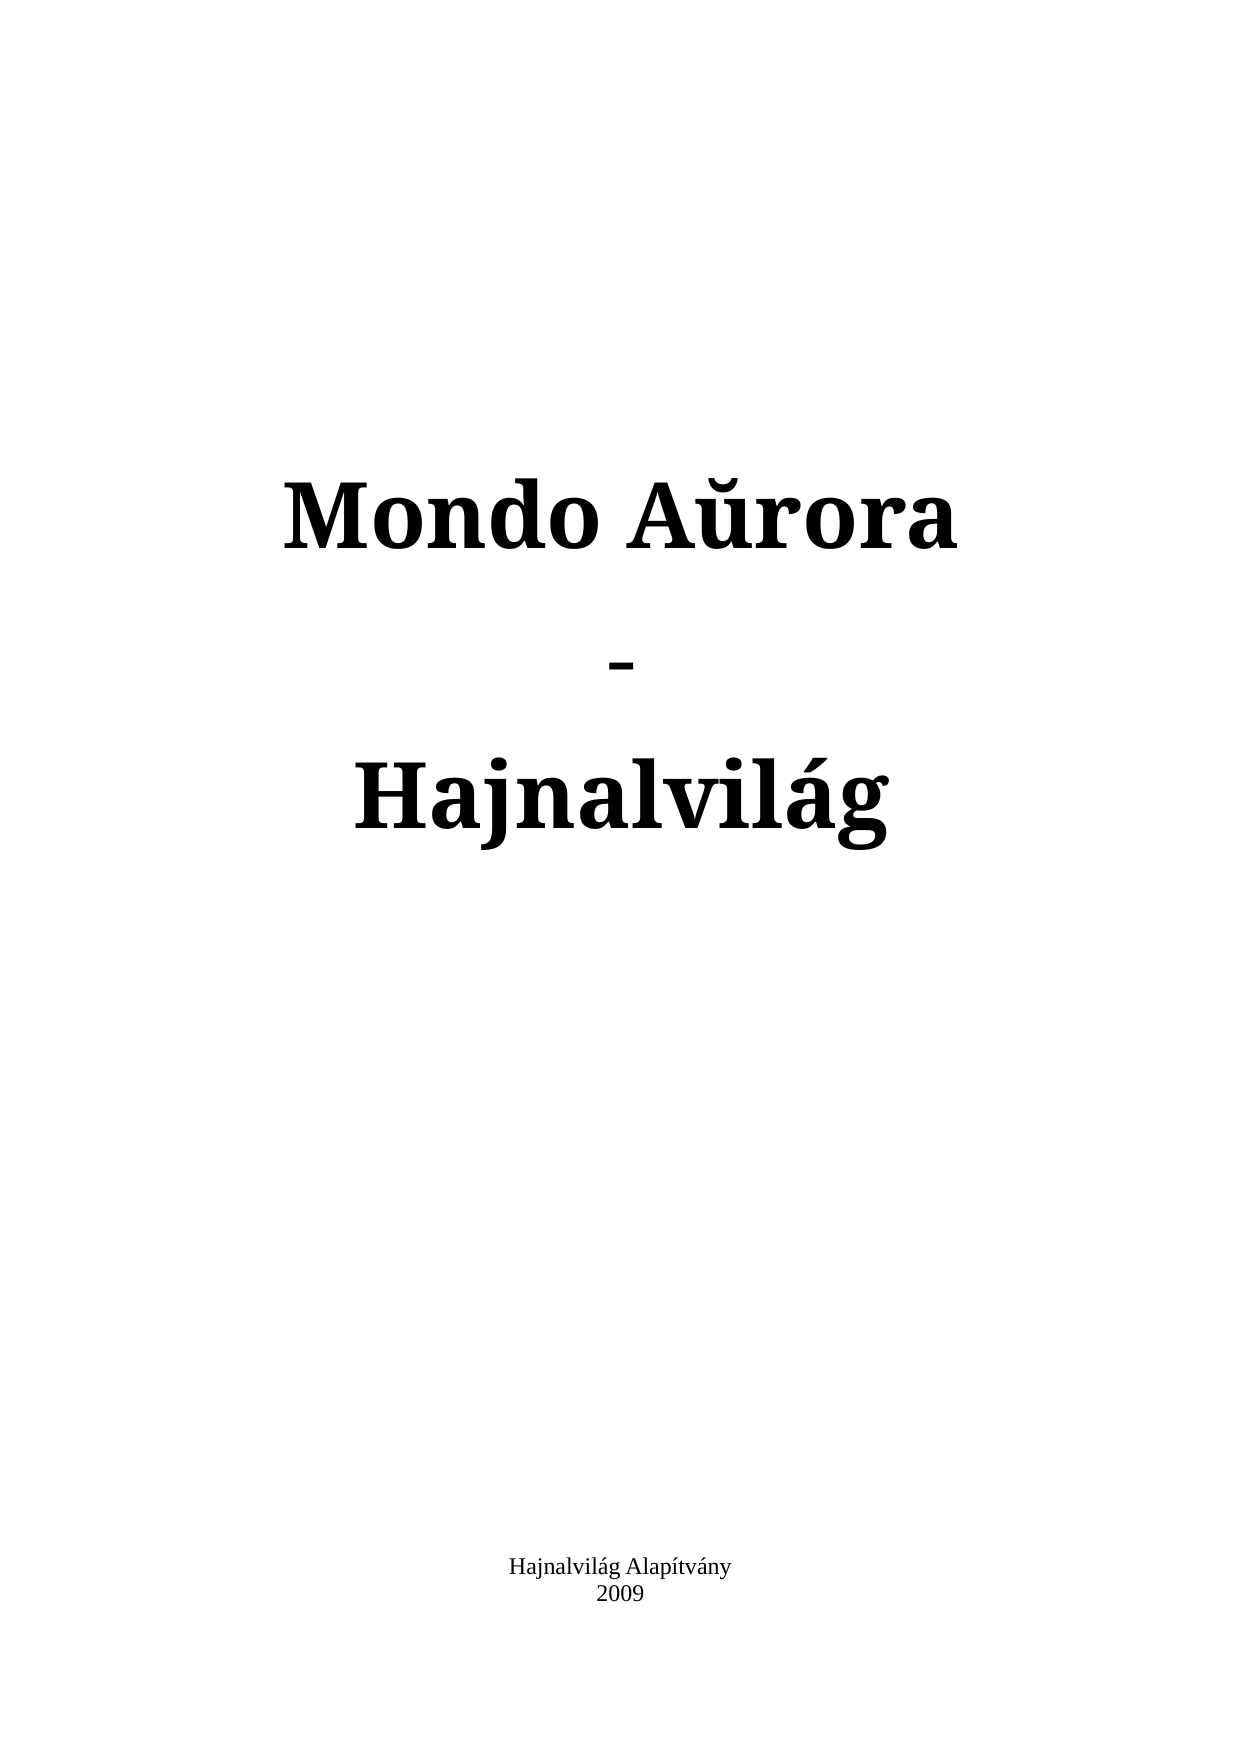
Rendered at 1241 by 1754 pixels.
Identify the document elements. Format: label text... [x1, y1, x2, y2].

text - [253, 593, 990, 718]
subtitle Hajnalvilág [253, 731, 990, 856]
subtitle Mondo Aŭrora [253, 450, 990, 575]
text Hajnalvilág Alapítvány 2009 [473, 1553, 767, 1606]
